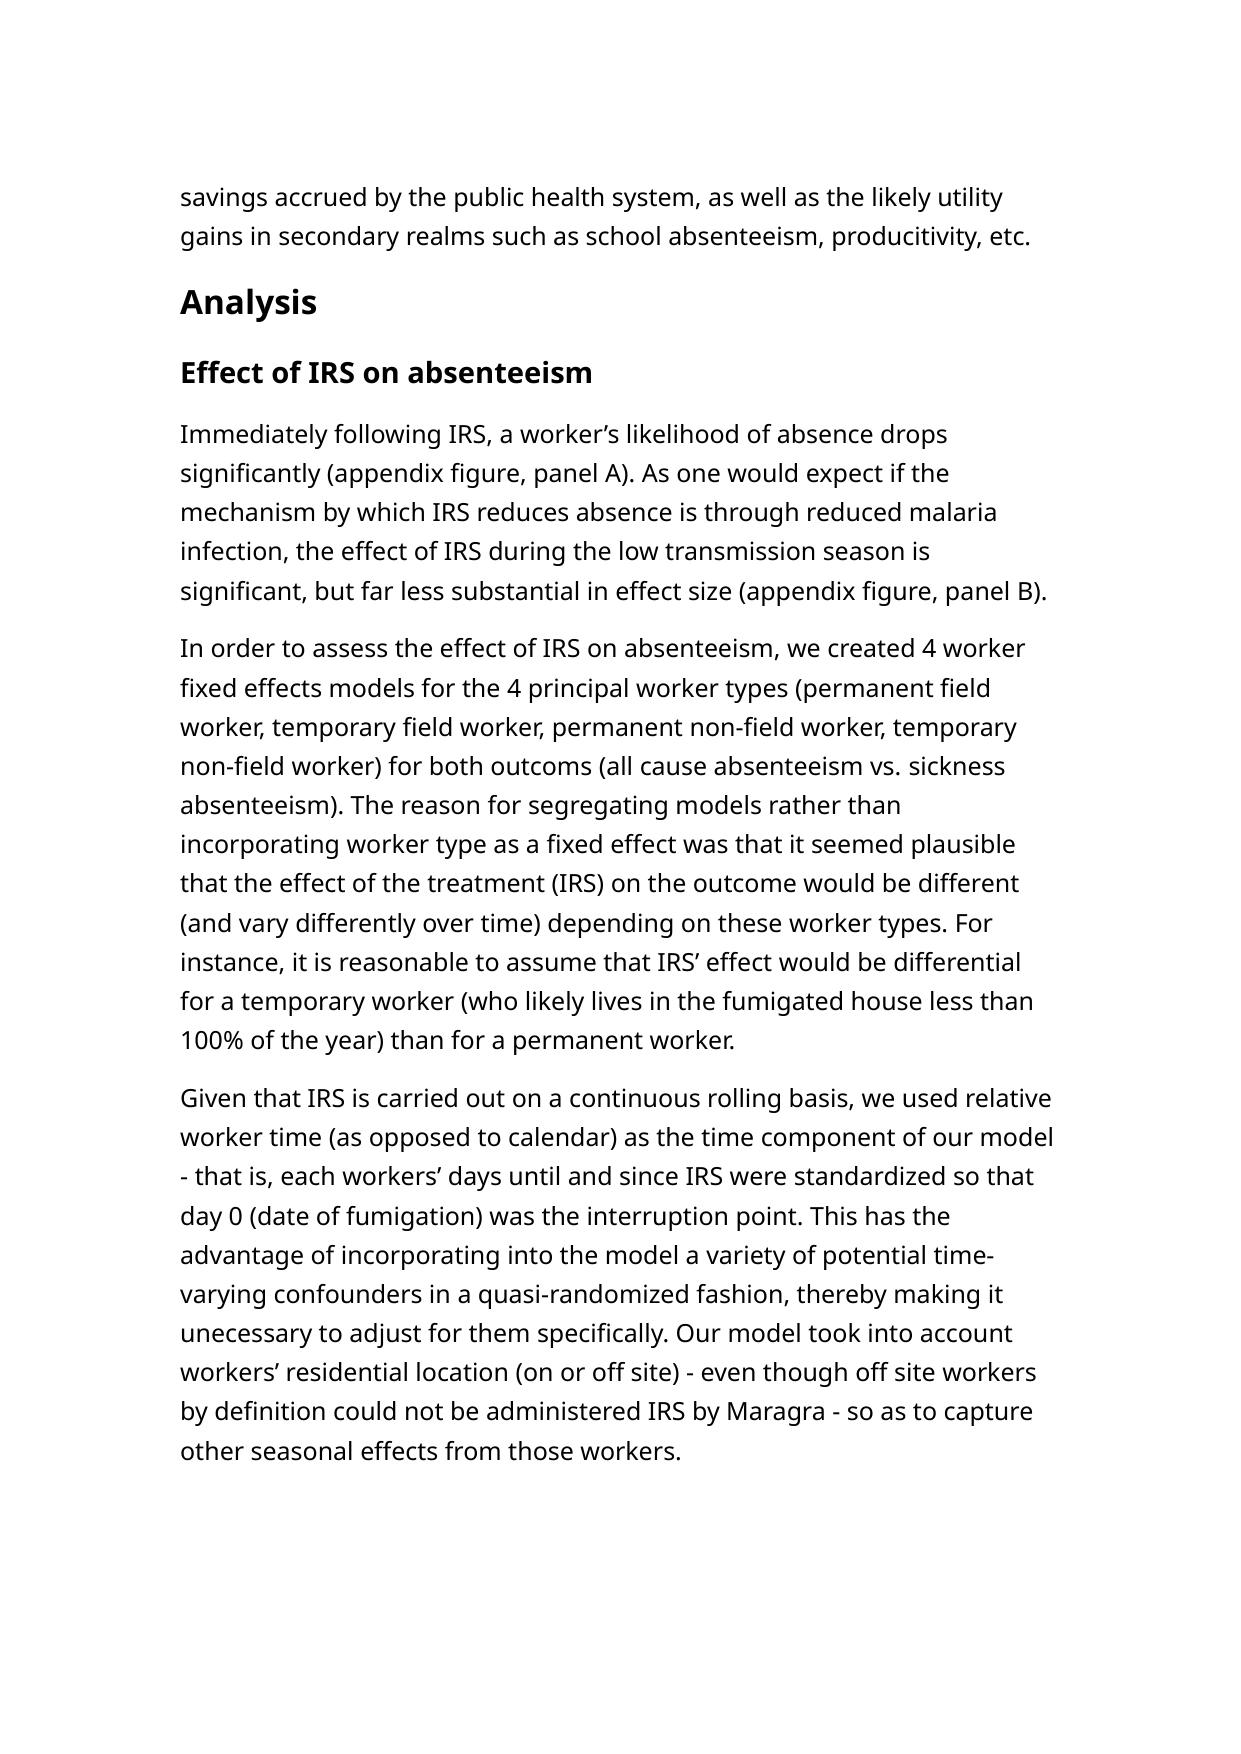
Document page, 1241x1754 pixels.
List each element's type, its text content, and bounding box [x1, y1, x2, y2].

text In order to assess the effect of IRS on absenteeism, we created 4 worker fixed effects models for the 4 principal worker types (permanent field worker, temporary field worker, permanent non-field worker, temporary non-field worker) for both outcoms (all cause absenteeism vs. sickness absenteeism). The reason for segregating models rather than incorporating worker type as a fixed effect was that it seemed plausible that the effect of the treatment (IRS) on the outcome would be different (and vary differently over time) depending on these worker types. For instance, it is reasonable to assume that IRS’ effect would be differential for a temporary worker (who likely lives in the fumigated house less than 100% of the year) than for a permanent worker. [180, 631, 1060, 1057]
text savings accrued by the public health system, as well as the likely utility gains in secondary realms such as school absenteeism, producitivity, etc. [180, 180, 1060, 253]
text Immediately following IRS, a worker’s likelihood of absence drops significantly (appendix figure, panel A). As one would expect if the mechanism by which IRS reduces absence is through reduced malaria infection, the effect of IRS during the low transmission season is significant, but far less substantial in effect size (appendix figure, panel B). [180, 416, 1060, 607]
subtitle Analysis [180, 279, 1060, 324]
subtitle Effect of IRS on absenteeism [180, 352, 1060, 392]
text Given that IRS is carried out on a continuous rolling basis, we used relative worker time (as opposed to calendar) as the time component of our model - that is, each workers’ days until and since IRS were standardized so that day 0 (date of fumigation) was the interruption point. This has the advantage of incorporating into the model a variety of potential time-varying confounders in a quasi-randomized fashion, thereby making it unecessary to adjust for them specifically. Our model took into account workers’ residential location (on or off site) - even though off site workers by definition could not be administered IRS by Maragra - so as to capture other seasonal effects from those workers. [180, 1081, 1060, 1467]
